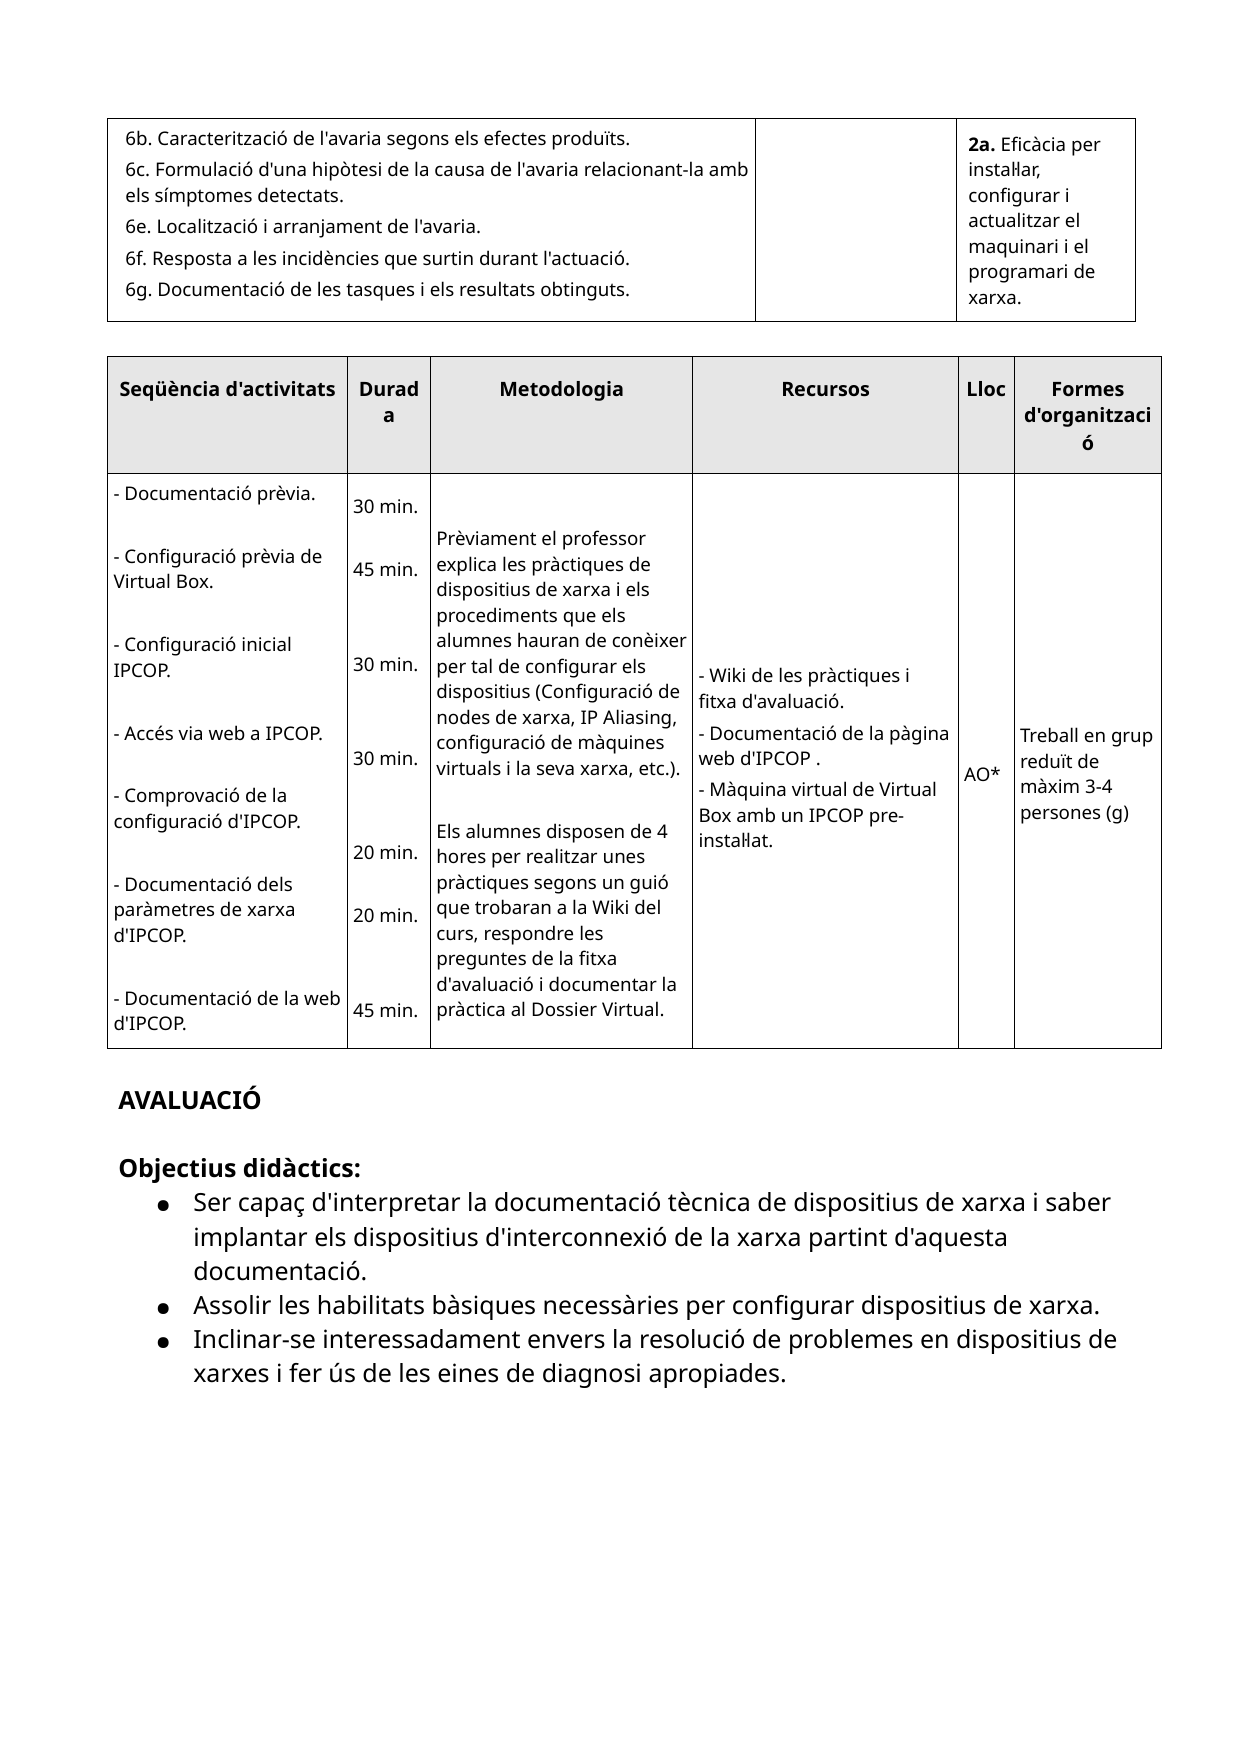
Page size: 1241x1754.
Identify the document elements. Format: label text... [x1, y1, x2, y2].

list Inclinar-se interessadament envers la resolució de problemes en dispositius de xarxes i fer ús de les eines de diagnosi apropiades. [156, 1321, 1122, 1389]
list Assolir les habilitats bàsiques necessàries per configurar dispositius de xarxa. [156, 1287, 1122, 1321]
list Ser capaç d'interpretar la documentació tècnica de dispositius de xarxa i saber implantar els dispositius d'interconnexió de la xarxa partint d'aquesta documentació. [156, 1185, 1122, 1287]
table_cell 30 min. 45 min. 30 min. 30 min. 20 min. 20 min. 45 min. [348, 474, 430, 1048]
table_cell Prèviament el professor explica les pràctiques de dispositius de xarxa i els procediments que els alumnes hauran de conèixer per tal de configurar els dispositius (Configuració de nodes de xarxa, IP Aliasing, configuració de màquines virtuals i la seva xarxa, etc.). Els alumnes disposen de 4 hores per realitzar unes pràctiques segons un guió que trobaran a la Wiki del curs, respondre les preguntes de la fitxa d'avaluació i documentar la pràctica al Dossier Virtual. [431, 474, 692, 1048]
table_cell AO* [959, 474, 1014, 1048]
table_cell 2a. Eficàcia per instal·lar, configurar i actualitzar el maquinari i el programari de xarxa. [957, 119, 1135, 321]
text Objectius didàctics: [118, 1151, 1122, 1185]
table_header Formes d'organització [1015, 357, 1161, 473]
table_cell - Wiki de les pràctiques i fitxa d'avaluació. - Documentació de la pàgina web d'IPCOP . - Màquina virtual de Virtual Box amb un IPCOP pre-instal·lat. [693, 474, 958, 1048]
text AVALUACIÓ [118, 1083, 1122, 1117]
table_header Seqüència d'activitats [108, 357, 347, 473]
table_header Recursos [693, 357, 958, 473]
table_cell Treball en grup reduït de màxim 3-4 persones (g) [1015, 474, 1161, 1048]
table_header Metodologia [431, 357, 692, 473]
table_cell - Documentació prèvia. - Configuració prèvia de Virtual Box. - Configuració inicial IPCOP. - Accés via web a IPCOP. - Comprovació de la configuració d'IPCOP. - Documentació dels paràmetres de xarxa d'IPCOP. - Documentació de la web d'IPCOP. [108, 474, 347, 1048]
table_header Durada [348, 357, 430, 473]
table_cell [756, 119, 956, 321]
table_header Lloc [959, 357, 1014, 473]
table_cell 6b. Caracterització de l'avaria segons els efectes produïts. 6c. Formulació d'una hipòtesi de la causa de l'avaria relacionant-la amb els símptomes detectats. 6e. Localització i arranjament de l'avaria. 6f. Resposta a les incidències que surtin durant l'actuació. 6g. Documentació de les tasques i els resultats obtinguts. [108, 119, 755, 321]
